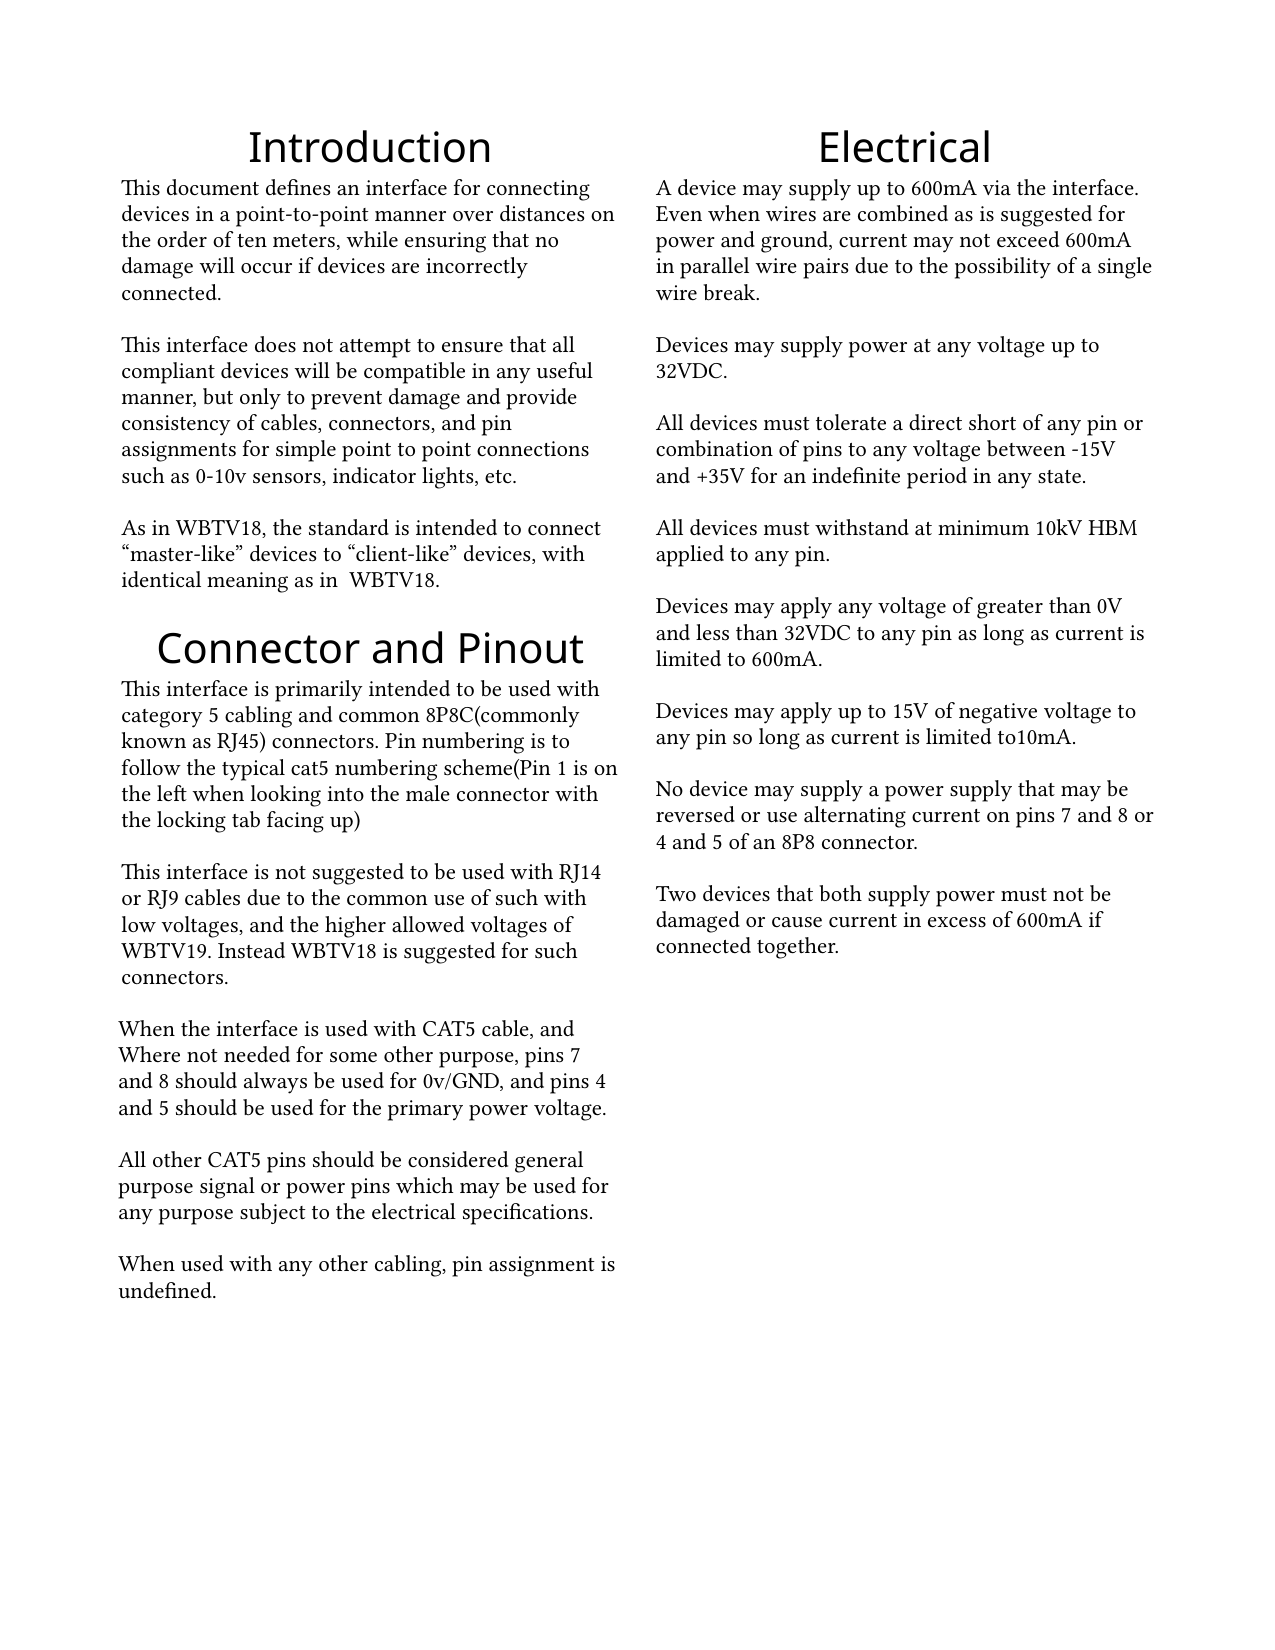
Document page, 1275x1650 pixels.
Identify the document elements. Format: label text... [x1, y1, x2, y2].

text Devices may supply power at any voltage up to 32VDC. [656, 332, 1155, 384]
text As in WBTV18, the standard is intended to connect “master-like” devices to “client-like” devices, with identical meaning as in WBTV18. [121, 515, 621, 593]
subtitle Connector and Pinout [118, 619, 622, 676]
text All devices must tolerate a direct short of any pin or combination of pins to any voltage between -15V and +35V for an indefinite period in any state. [656, 410, 1155, 489]
text All other CAT5 pins should be considered general purpose signal or power pins which may be used for any purpose subject to the electrical specifications. [118, 1147, 621, 1225]
text When used with any other cabling, pin assignment is undefined. [118, 1251, 621, 1304]
text This interface is not suggested to be used with RJ14 or RJ9 cables due to the common use of such with low voltages, and the higher allowed voltages of WBTV19. Instead WBTV18 is suggested for such connectors. [121, 859, 621, 990]
text A device may supply up to 600mA via the interface. Even when wires are combined as is suggested for power and ground, current may not exceed 600mA in parallel wire pairs due to the possibility of a single wire break. [656, 175, 1155, 306]
text All devices must withstand at minimum 10kV HBM applied to any pin. [656, 515, 1155, 567]
text This interface does not attempt to ensure that all compliant devices will be compatible in any useful manner, but only to prevent damage and provide consistency of cables, connectors, and pin assignments for simple point to point connections such as 0-10v sensors, indicator lights, etc. [121, 332, 621, 489]
subtitle Introduction [118, 118, 622, 175]
text Two devices that both supply power must not be damaged or cause current in excess of 600mA if connected together. [656, 881, 1155, 959]
text Devices may apply any voltage of greater than 0V and less than 32VDC to any pin as long as current is limited to 600mA. [656, 593, 1155, 672]
subtitle Electrical [652, 118, 1157, 175]
text This interface is primarily intended to be used with category 5 cabling and common 8P8C(commonly known as RJ45) connectors. Pin numbering is to follow the typical cat5 numbering scheme(Pin 1 is on the left when looking into the male connector with the locking tab facing up) [121, 676, 621, 833]
text Devices may apply up to 15V of negative voltage to any pin so long as current is limited to10mA. [656, 698, 1155, 750]
text No device may supply a power supply that may be reversed or use alternating current on pins 7 and 8 or 4 and 5 of an 8P8 connector. [656, 776, 1155, 855]
text This document defines an interface for connecting devices in a point-to-point manner over distances on the order of ten meters, while ensuring that no damage will occur if devices are incorrectly connected. [121, 175, 621, 306]
text When the interface is used with CAT5 cable, and Where not needed for some other purpose, pins 7 and 8 should always be used for 0v/GND, and pins 4 and 5 should be used for the primary power voltage. [118, 1016, 621, 1121]
